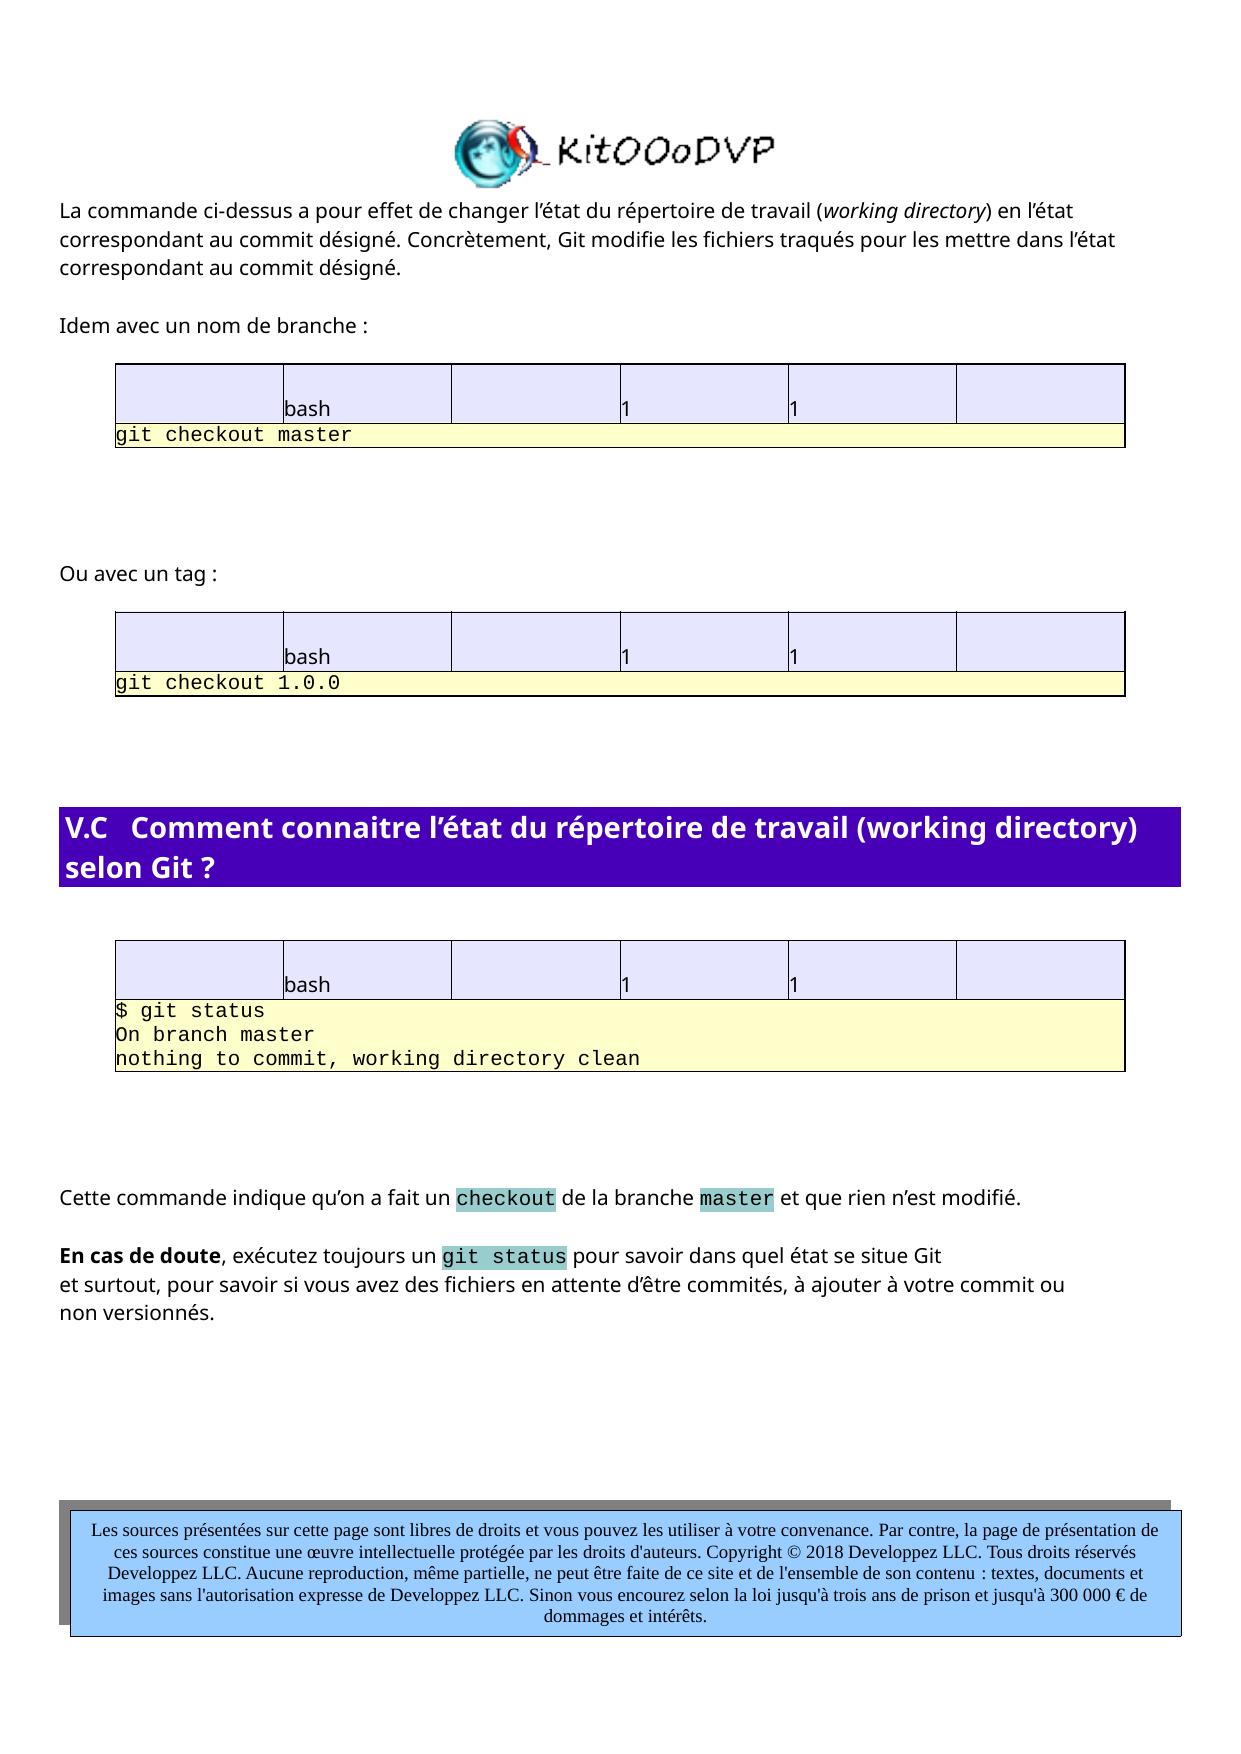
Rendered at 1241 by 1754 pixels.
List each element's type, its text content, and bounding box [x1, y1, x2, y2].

table_header [452, 613, 620, 671]
table_header 1 [621, 365, 788, 422]
text En cas de doute, exécutez toujours un git status pour savoir dans quel état se situe Git et surtout, pour savoir si vous avez des fichiers en attente d’être commités, à ajouter à votre commit ou non versionnés. [59, 1241, 1181, 1327]
table_header bash [284, 941, 451, 999]
table_header [116, 941, 283, 999]
text Cette commande indique qu’on a fait un checkout de la branche master et que rien n’est modifié. [59, 1183, 1181, 1212]
table_header bash [284, 365, 451, 422]
text Idem avec un nom de branche : [59, 311, 1181, 340]
table_header 1 [621, 613, 788, 671]
picture [453, 118, 781, 191]
table_header 1 [789, 365, 956, 422]
table_header 1 [789, 941, 956, 999]
table_header [116, 613, 283, 671]
table_header [957, 613, 1124, 671]
subtitle Comment connaitre l’état du répertoire de travail (working directory) selon Git ? [59, 807, 1181, 887]
table_header [957, 365, 1124, 422]
table_header [116, 365, 283, 422]
table_header [452, 941, 620, 999]
table_header 1 [621, 941, 788, 999]
table_header [452, 365, 620, 422]
table_header [957, 941, 1124, 999]
text La commande ci-dessus a pour effet de changer l’état du répertoire de travail (working directory) en l’état correspondant au commit désigné. Concrètement, Git modifie les fichiers traqués pour les mettre dans l’état correspondant au commit désigné. [59, 196, 1181, 282]
table_header 1 [789, 613, 956, 671]
table_header bash [284, 613, 451, 671]
text Ou avec un tag : [59, 559, 1181, 588]
